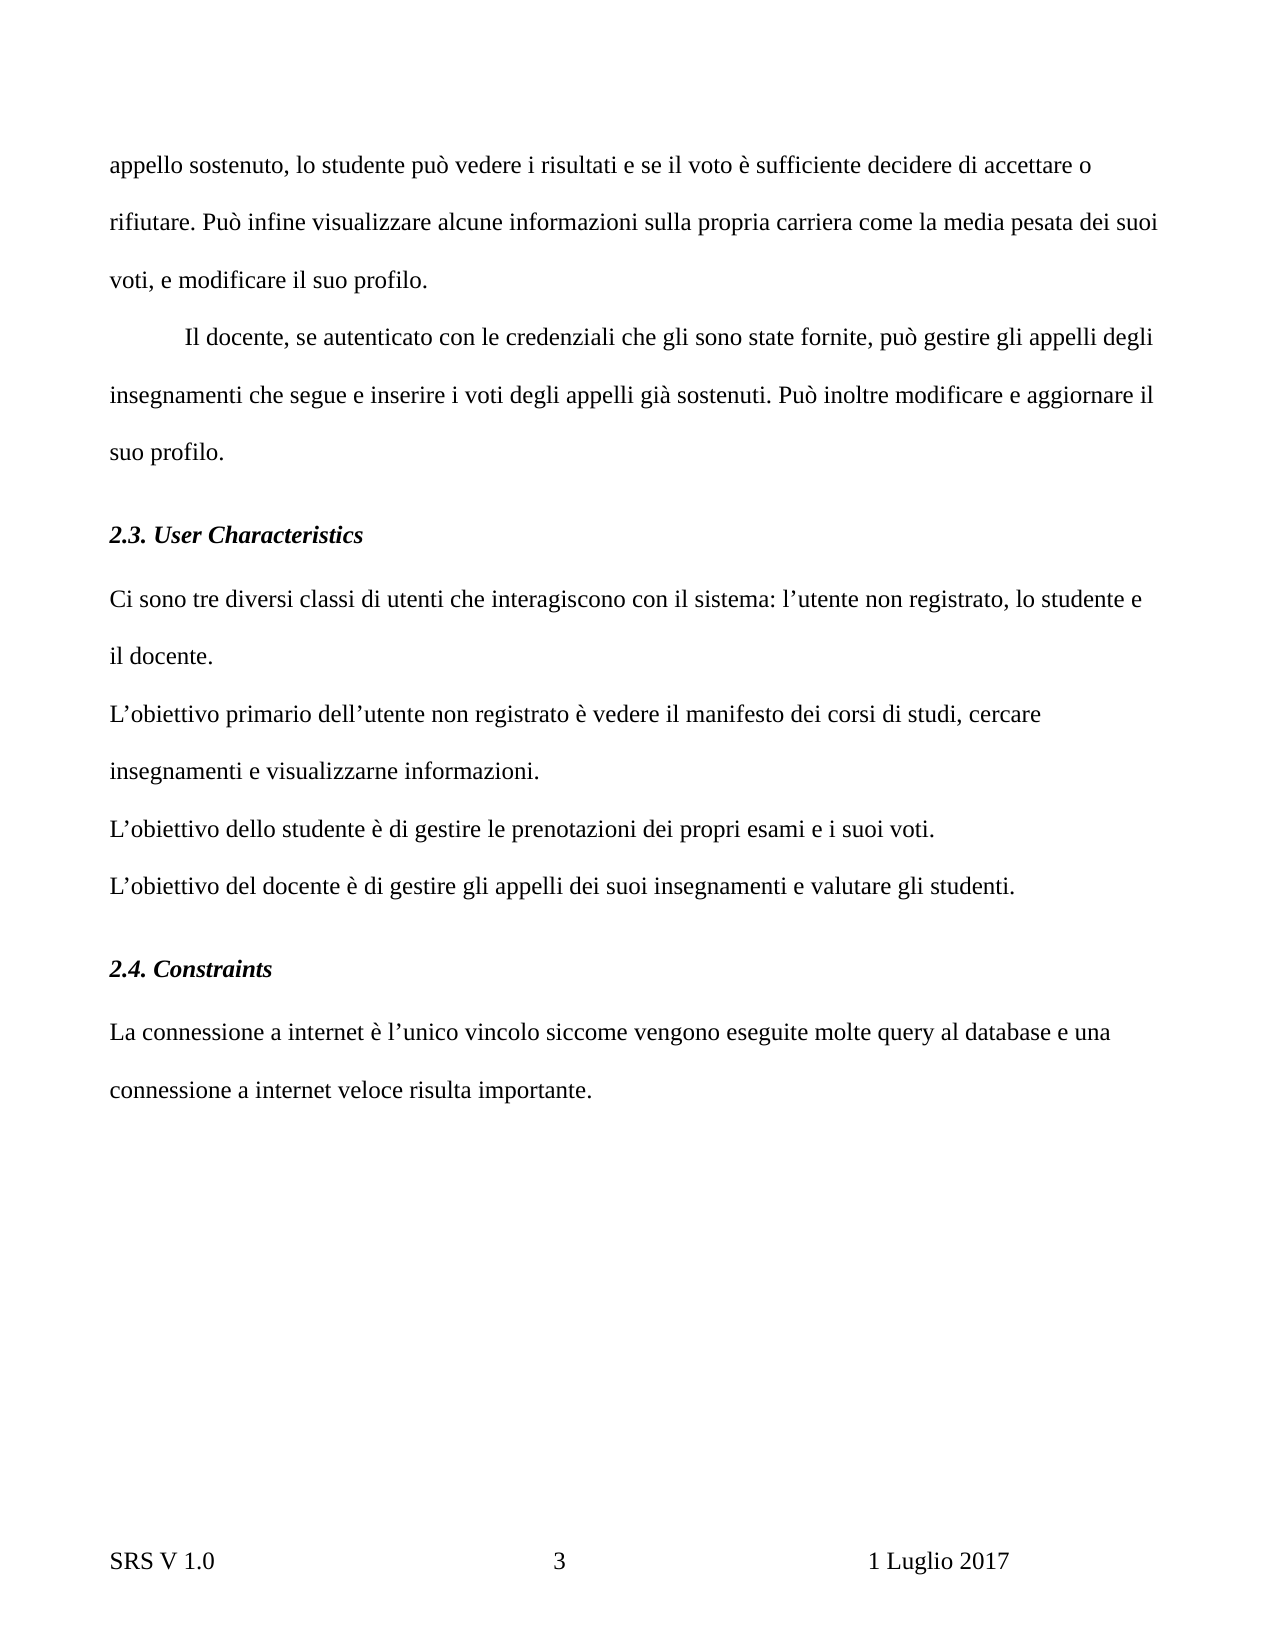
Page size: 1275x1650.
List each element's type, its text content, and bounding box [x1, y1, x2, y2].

subtitle 2.4. Constraints [109, 954, 1162, 982]
text Il docente, se autenticato con le credenziali che gli sono state fornite, può gestire gli appelli degli insegnamenti che segue e inserire i voti degli appelli già sostenuti. Può inoltre modificare e aggiornare il suo profilo. [109, 322, 1162, 466]
text L’obiettivo primario dell’utente non registrato è vedere il manifesto dei corsi di studi, cercare insegnamenti e visualizzarne informazioni. [109, 699, 1162, 785]
text L’obiettivo del docente è di gestire gli appelli dei suoi insegnamenti e valutare gli studenti. [109, 871, 1162, 900]
text Ci sono tre diversi classi di utenti che interagiscono con il sistema: l’utente non registrato, lo studente e il docente. [109, 584, 1162, 670]
text La connessione a internet è l’unico vincolo siccome vengono eseguite molte query al database e una connessione a internet veloce risulta importante. [109, 1017, 1162, 1104]
text L’obiettivo dello studente è di gestire le prenotazioni dei propri esami e i suoi voti. [109, 814, 1162, 842]
text appello sostenuto, lo studente può vedere i risultati e se il voto è sufficiente decidere di accettare o rifiutare. Può infine visualizzare alcune informazioni sulla propria carriera come la media pesata dei suoi voti, e modificare il suo profilo. [109, 150, 1162, 294]
subtitle 2.3. User Characteristics [109, 520, 1162, 549]
